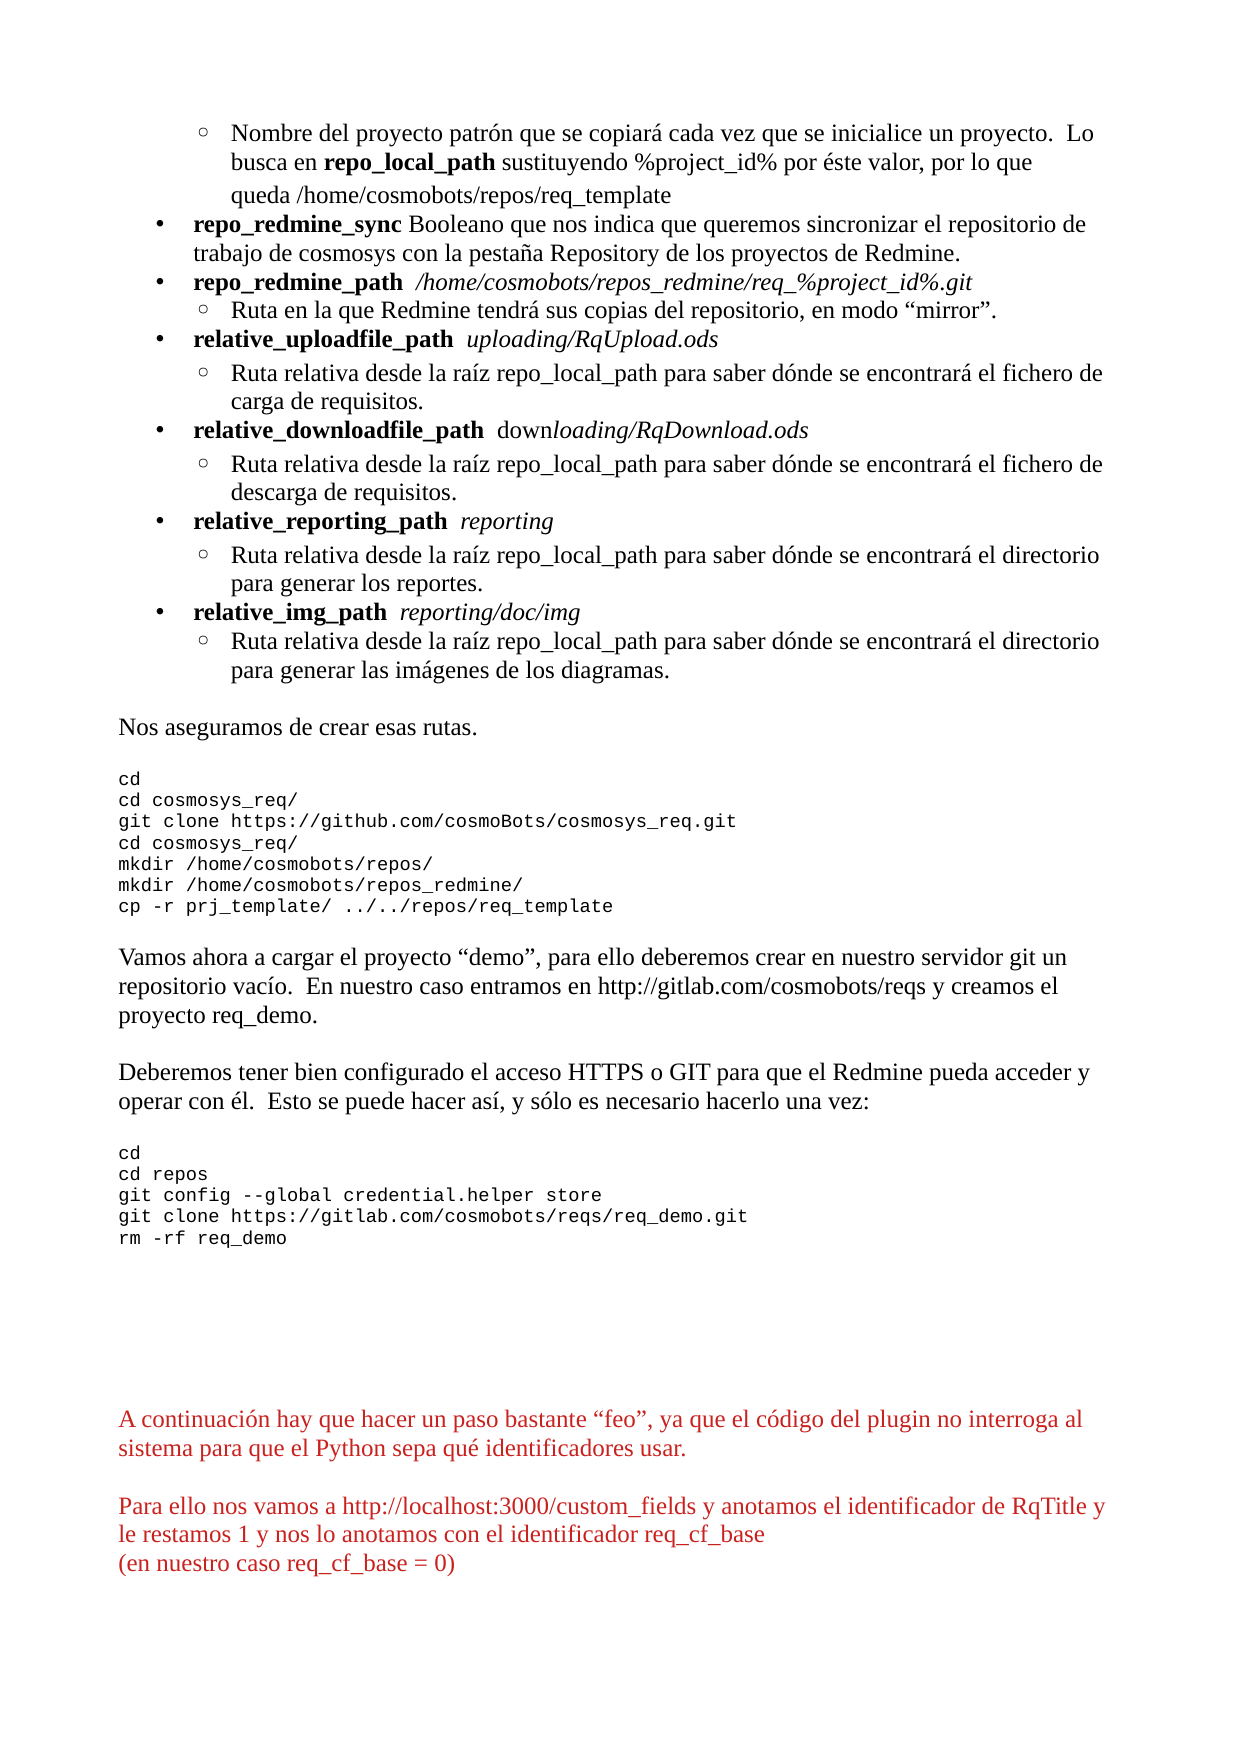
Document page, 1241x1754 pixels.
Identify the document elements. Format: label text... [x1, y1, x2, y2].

list Nombre del proyecto patrón que se copiará cada vez que se inicialice un proyecto. Lo busca en ﻿repo_local_path sustituyendo %project_id% por éste valor, por lo que queda /home/cosmobots/repos/req_template [193, 118, 1122, 209]
text A continuación hay que hacer un paso bastante “feo”, ya que el código del plugin no interroga al sistema para que el Python sepa qué identificadores usar. [118, 1404, 1122, 1462]
text cp -r prj_template/ ../../repos/req_template [118, 897, 1122, 918]
list Ruta en la que Redmine tendrá sus copias del repositorio, en modo “mirror”. [193, 295, 1122, 324]
list Ruta relativa desde la raíz repo_local_path para saber dónde se encontrará el directorio para generar las imágenes de los diagramas. [193, 626, 1122, 683]
text Deberemos tener bien configurado el acceso HTTPS o GIT para que el Redmine pueda acceder y operar con él. Esto se puede hacer así, y sólo es necesario hacerlo una vez: [118, 1057, 1122, 1115]
text cd repos [118, 1165, 1122, 1186]
list Ruta relativa desde la raíz repo_local_path para saber dónde se encontrará el directorio para generar los reportes. [193, 540, 1122, 597]
list repo_redmine_sync Booleano que nos indica que queremos sincronizar el repositorio de trabajo de cosmosys con la pestaña Repository de los proyectos de Redmine. [156, 209, 1122, 267]
list Ruta relativa desde la raíz repo_local_path para saber dónde se encontrará el fichero de carga de requisitos. [193, 358, 1122, 415]
text cd cosmosys_req/ [118, 833, 1122, 855]
list ﻿relative_uploadfile_path uploading/RqUpload.ods [156, 324, 1122, 358]
text rm -rf req_demo [118, 1228, 1122, 1250]
text mkdir /home/cosmobots/repos_redmine/ [118, 876, 1122, 897]
text Nos aseguramos de crear esas rutas. [118, 712, 1122, 741]
text cd [118, 1143, 1122, 1165]
list ﻿relative_reporting_path reporting [156, 506, 1122, 540]
text Vamos ahora a cargar el proyecto “demo”, para ello deberemos crear en nuestro servidor git un repositorio vacío. En nuestro caso entramos en http://gitlab.com/cosmobots/reqs y creamos el proyecto req_demo. [118, 942, 1122, 1028]
text git clone https://github.com/cosmoBots/cosmosys_req.git [118, 812, 1122, 833]
list Ruta relativa desde la raíz repo_local_path para saber dónde se encontrará el fichero de descarga de requisitos. [193, 449, 1122, 506]
text Para ello nos vamos a http://localhost:3000/custom_fields y anotamos el identificador de RqTitle y le restamos 1 y nos lo anotamos con el identificador req_cf_base [118, 1491, 1122, 1548]
text cd [118, 770, 1122, 791]
text git clone https://gitlab.com/cosmobots/reqs/req_demo.git [118, 1207, 1122, 1228]
list repo_redmine_path /home/cosmobots/repos_redmine/req_%project_id%.git [156, 267, 1122, 295]
text git config --global credential.helper store [118, 1186, 1122, 1207]
list ﻿relative_downloadfile_path downloading/RqDownload.ods [156, 415, 1122, 449]
text cd cosmosys_req/ [118, 791, 1122, 812]
text mkdir /home/cosmobots/repos/ [118, 855, 1122, 876]
list relative_img_path reporting/doc/img [156, 597, 1122, 626]
text (en nuestro caso req_cf_base = 0) [118, 1548, 1122, 1577]
